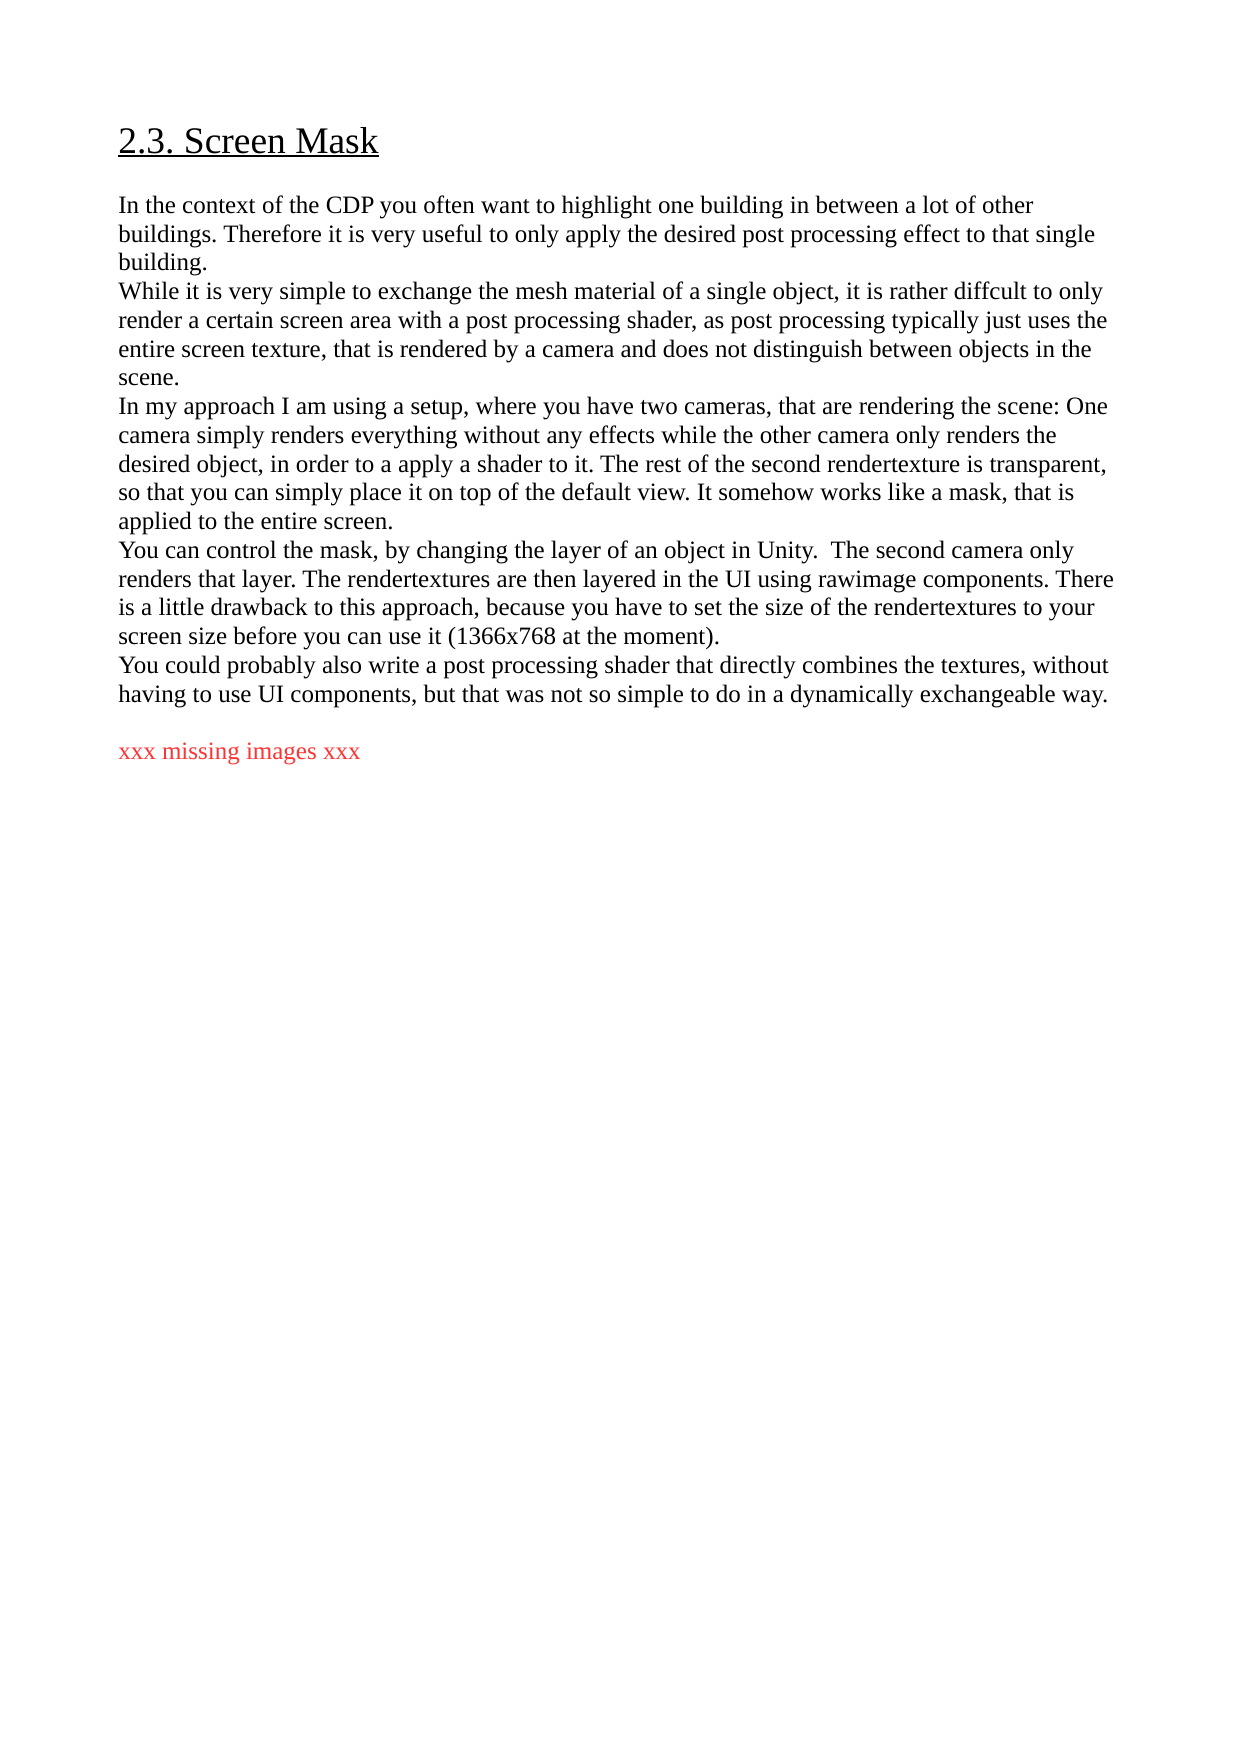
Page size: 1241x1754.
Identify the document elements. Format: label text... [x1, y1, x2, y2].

text 2.3. Screen Mask [118, 118, 1122, 161]
text In the context of the CDP you often want to highlight one building in between a lot of other buildings. Therefore it is very useful to only apply the desired post processing effect to that single building. [118, 190, 1122, 276]
text xxx missing images xxx [118, 736, 1122, 765]
text While it is very simple to exchange the mesh material of a single object, it is rather diffcult to only render a certain screen area with a post processing shader, as post processing typically just uses the entire screen texture, that is rendered by a camera and does not distinguish between objects in the scene. [118, 276, 1122, 391]
text You can control the mask, by changing the layer of an object in Unity. The second camera only renders that layer. The rendertextures are then layered in the UI using rawimage components. There is a little drawback to this approach, because you have to set the size of the rendertextures to your screen size before you can use it (1366x768 at the moment). [118, 535, 1122, 650]
text You could probably also write a post processing shader that directly combines the textures, without having to use UI components, but that was not so simple to do in a dynamically exchangeable way. [118, 650, 1122, 707]
text In my approach I am using a setup, where you have two cameras, that are rendering the scene: One camera simply renders everything without any effects while the other camera only renders the desired object, in order to a apply a shader to it. The rest of the second rendertexture is transparent, so that you can simply place it on top of the default view. It somehow works like a mask, that is applied to the entire screen. [118, 391, 1122, 535]
